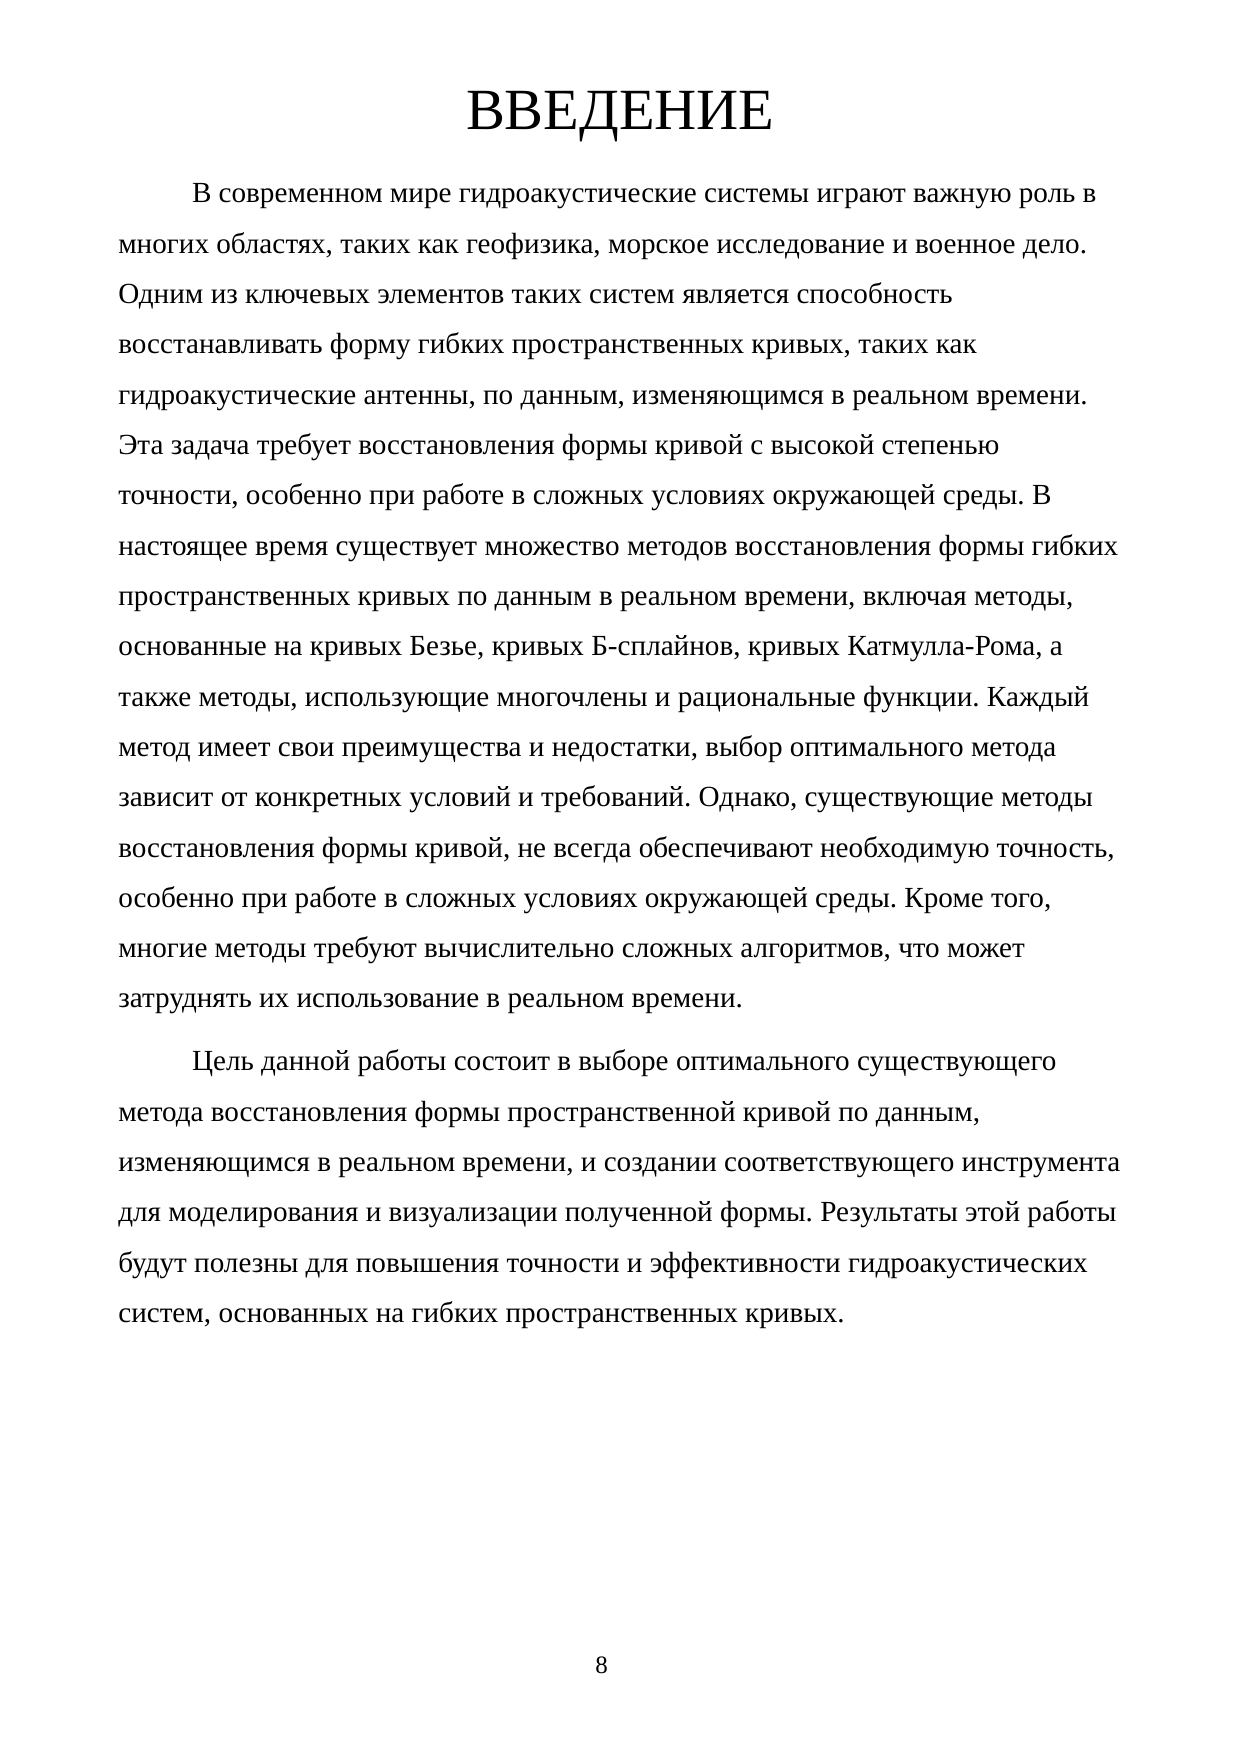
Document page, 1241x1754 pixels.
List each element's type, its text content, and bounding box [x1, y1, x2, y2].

subtitle ВВЕДЕНИЕ [118, 75, 1122, 142]
text В современном мире гидроакустические системы играют важную роль в многих областях, таких как геофизика, морское исследование и военное дело. Одним из ключевых элементов таких систем является способность восстанавливать форму гибких пространственных кривых, таких как гидроакустические антенны, по данным, изменяющимся в реальном времени. Эта задача требует восстановления формы кривой с высокой степенью точности, особенно при работе в сложных условиях окружающей среды. В настоящее время существует множество методов восстановления формы гибких пространственных кривых по данным в реальном времени, включая методы, основанные на кривых Безье, кривых Б-сплайнов, кривых Катмулла-Рома, а также методы, использующие многочлены и рациональные функции. Каждый метод имеет свои преимущества и недостатки, выбор оптимального метода зависит от конкретных условий и требований. Однако, существующие методы восстановления формы кривой, не всегда обеспечивают необходимую точность, особенно при работе в сложных условиях окружающей среды. Кроме того, многие методы требуют вычислительно сложных алгоритмов, что может затруднять их использование в реальном времени. [118, 176, 1122, 1014]
text Цель данной работы состоит в выборе оптимального существующего метода восстановления формы пространственной кривой по данным, изменяющимся в реальном времени, и создании соответствующего инструмента для моделирования и визуализации полученной формы. Результаты этой работы будут полезны для повышения точности и эффективности гидроакустических систем, основанных на гибких пространственных кривых. [118, 1043, 1122, 1328]
